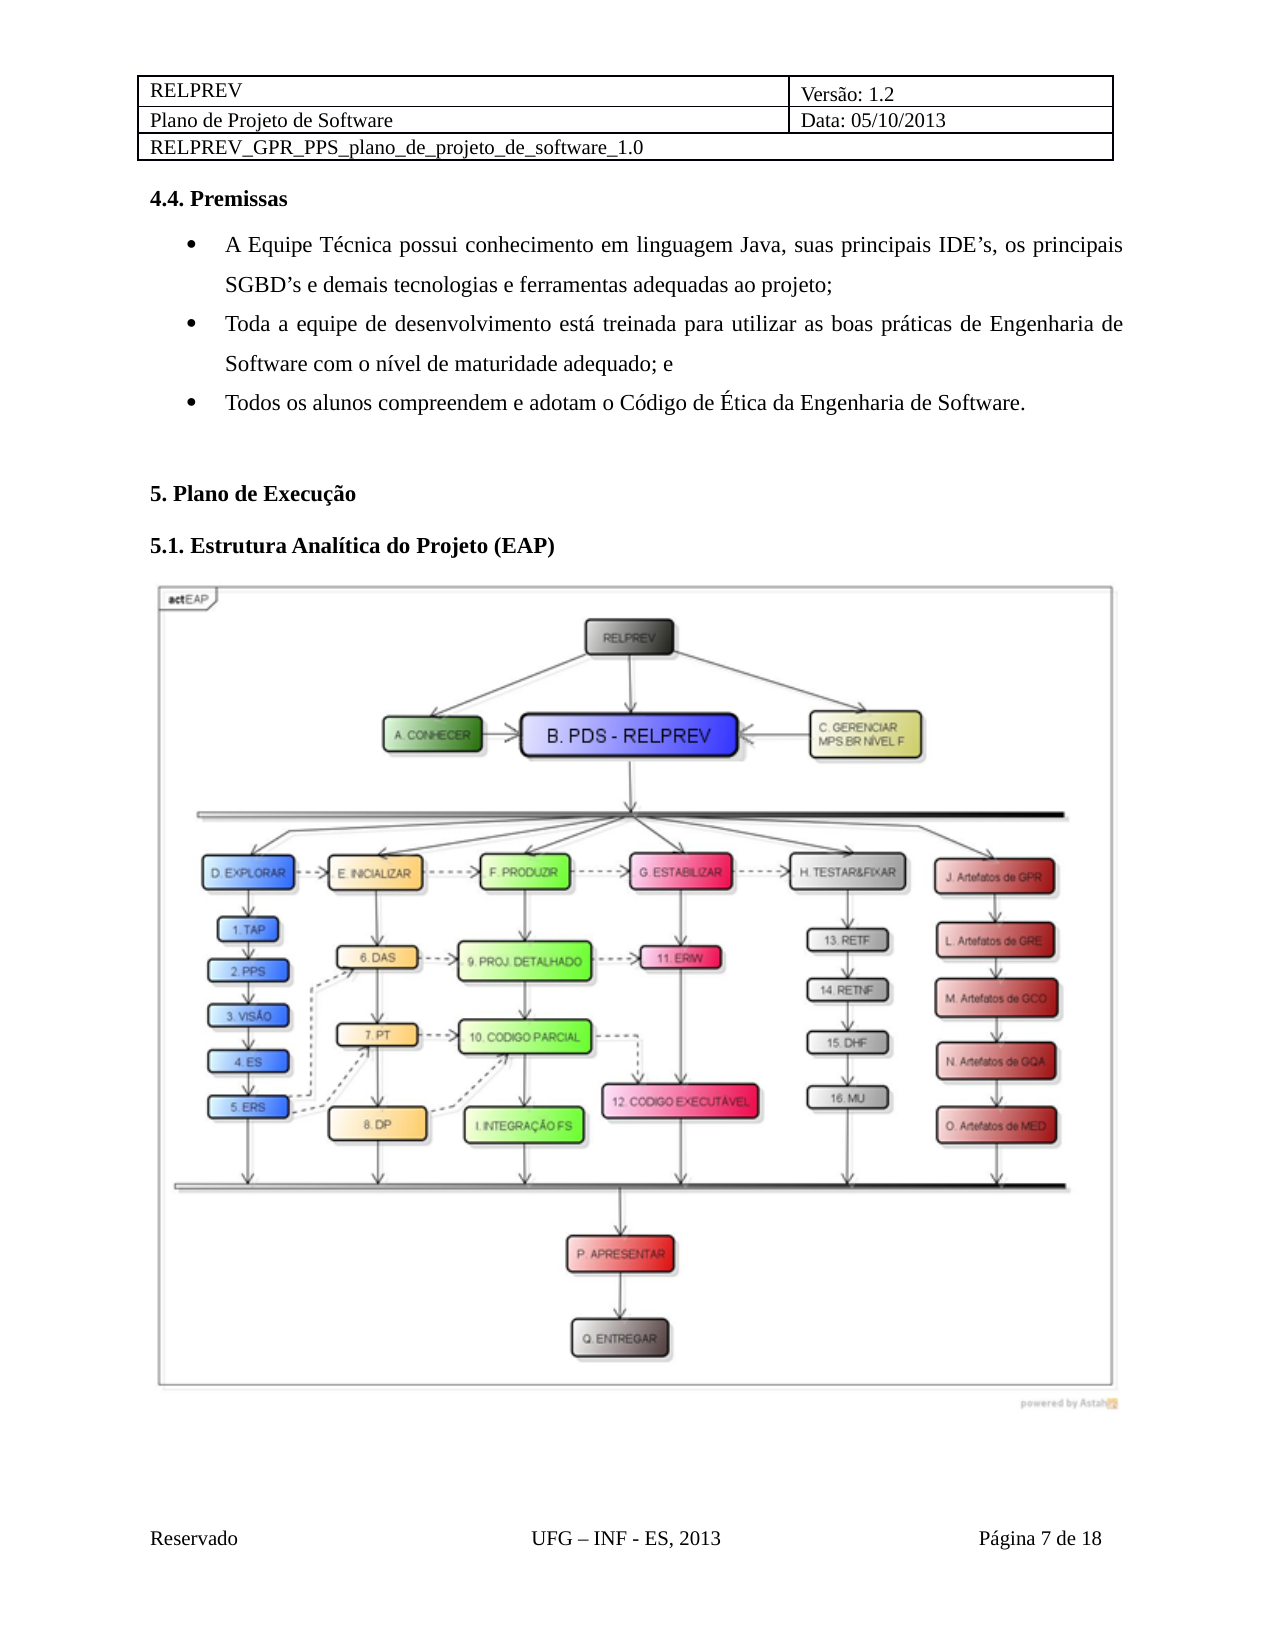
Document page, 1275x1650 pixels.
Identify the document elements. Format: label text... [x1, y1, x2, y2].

subtitle 5. Plano de Execução [150, 481, 1125, 507]
list Todos os alunos compreendem e adotam o Código de Ética da Engenharia de Software. [187, 389, 1125, 415]
subtitle 4.4. Premissas [150, 185, 1125, 212]
picture [150, 578, 1125, 1442]
list A Equipe Técnica possui conhecimento em linguagem Java, suas principais IDE’s, os principais SGBD’s e demais tecnologias e ferramentas adequadas ao projeto; [187, 231, 1125, 297]
subtitle 5.1. Estrutura Analítica do Projeto (EAP) [150, 532, 1125, 559]
list Toda a equipe de desenvolvimento está treinada para utilizar as boas práticas de Engenharia de Software com o nível de maturidade adequado; e [187, 310, 1125, 376]
